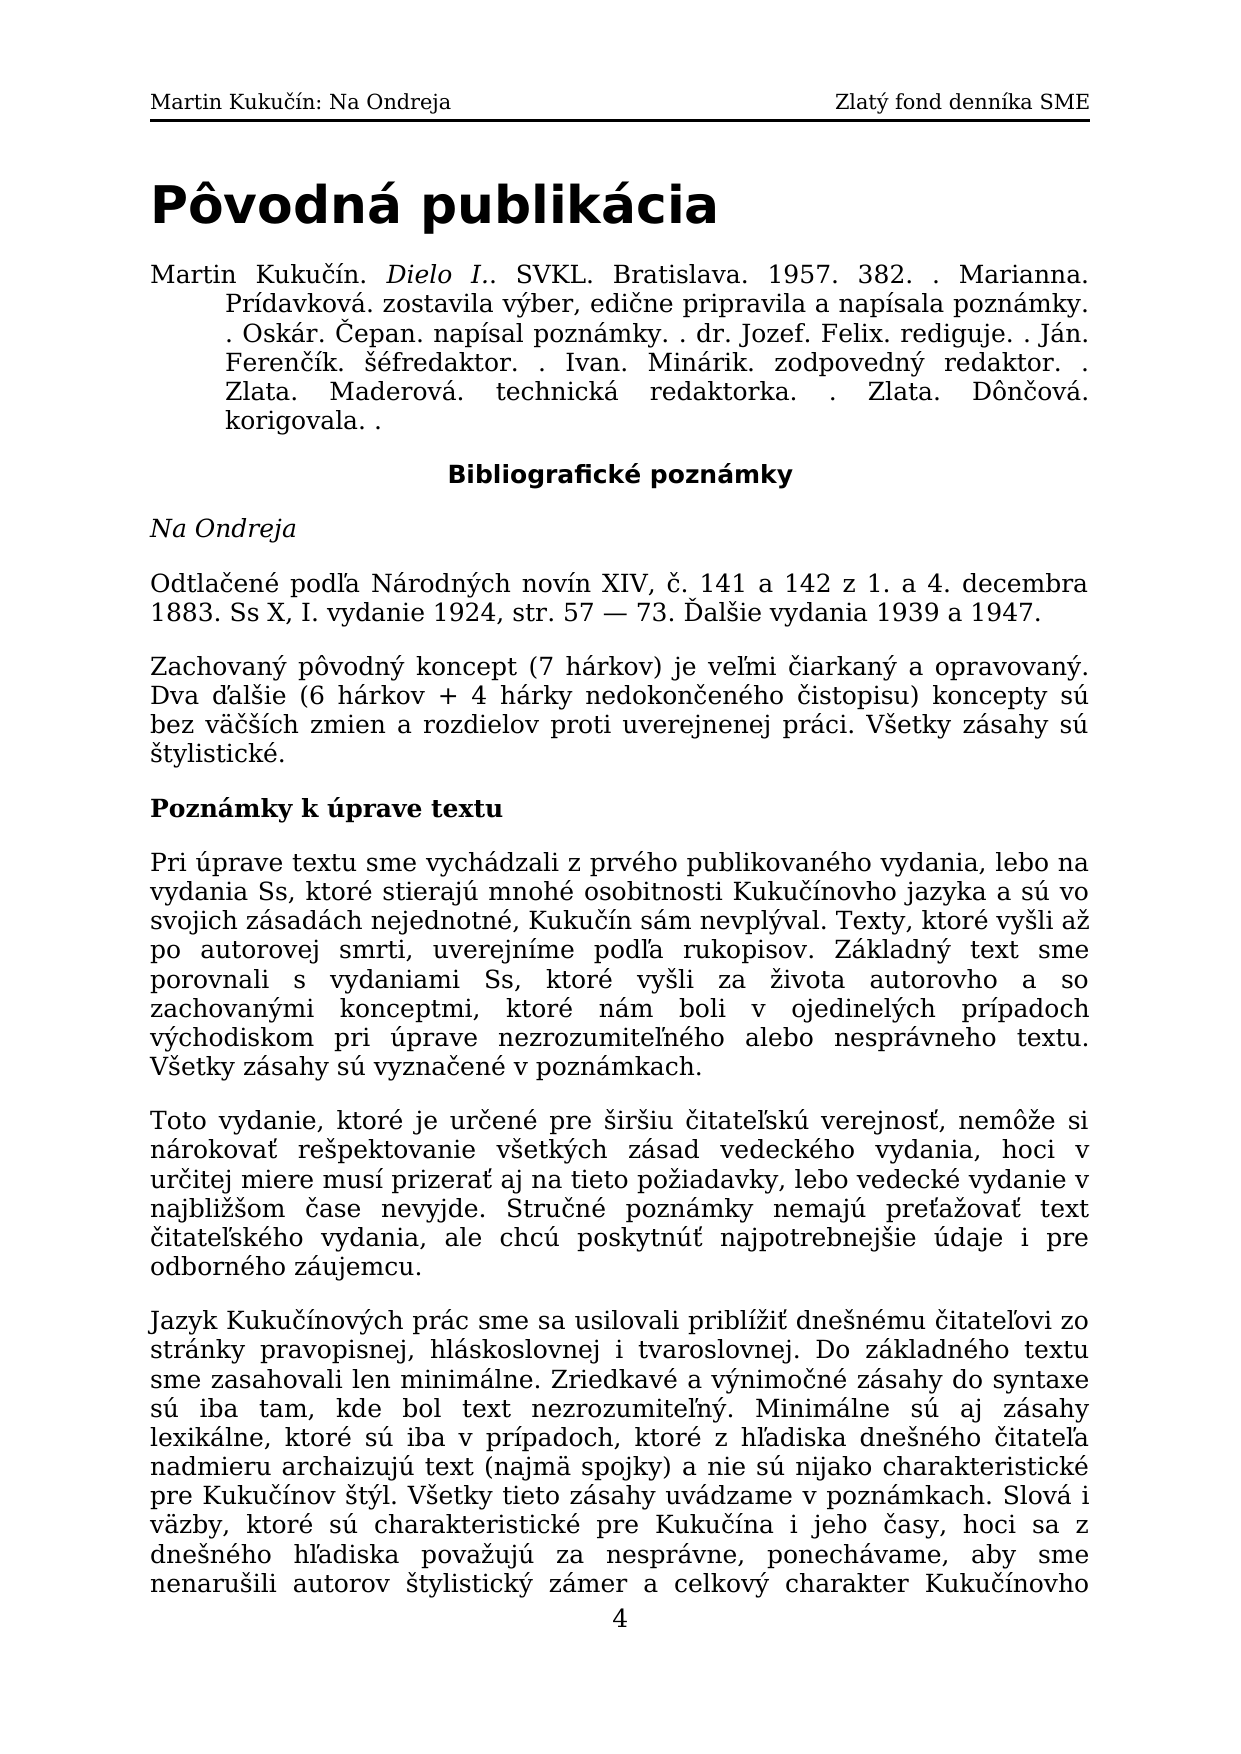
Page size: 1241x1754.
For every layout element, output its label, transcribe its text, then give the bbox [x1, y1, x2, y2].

text Jazyk Kukučínových prác sme sa usilovali priblížiť dnešnému čitateľovi zo stránky pravopisnej, hláskoslovnej i tvaroslovnej. Do základného textu sme zasahovali len minimálne. Zriedkavé a výnimočné zásahy do syntaxe sú iba tam, kde bol text nezrozumiteľný. Minimálne sú aj zásahy lexikálne, ktoré sú iba v prípadoch, ktoré z hľadiska dnešného čitateľa nadmieru archaizujú text (najmä spojky) a nie sú nijako charakteristické pre Kukučínov štýl. Všetky tieto zásahy uvádzame v poznámkach. Slová i väzby, ktoré sú charakteristické pre Kukučína i jeho časy, hoci sa z dnešného hľadiska považujú za nesprávne, ponechávame, aby sme nenarušili autorov štylistický zámer a celkový charakter Kukučínovho [150, 1306, 1090, 1598]
text Zachovaný pôvodný koncept (7 hárkov) je veľmi čiarkaný a opravovaný. Dva ďalšie (6 hárkov + 4 hárky nedokončeného čistopisu) koncepty sú bez väčších zmien a rozdielov proti uverejnenej práci. Všetky zásahy sú štylistické. [150, 652, 1090, 769]
text Odtlačené podľa Národných novín XIV, č. 141 a 142 z 1. a 4. decembra 1883. Ss X, I. vydanie 1924, str. 57 — 73. Ďalšie vydania 1939 a 1947. [150, 569, 1090, 627]
text Pôvodná publikácia [150, 175, 1090, 235]
text Bibliografické poznámky [150, 460, 1090, 489]
text Martin Kukučín. Dielo I.. SVKL. Bratislava. 1957. 382. . Marianna. Prídavková. zostavila výber, edične pripravila a napísala poznámky. . Oskár. Čepan. napísal poznámky. . dr. Jozef. Felix. rediguje. . Ján. Ferenčík. šéfredaktor. . Ivan. Minárik. zodpovedný redaktor. . Zlata. Maderová. technická redaktorka. . Zlata. Dônčová. korigovala. . [150, 260, 1090, 435]
text Poznámky k úprave textu [150, 794, 1090, 823]
text Na Ondreja [150, 514, 1090, 544]
text Toto vydanie, ktoré je určené pre širšiu čitateľskú verejnosť, nemôže si nárokovať rešpektovanie všetkých zásad vedeckého vydania, hoci v určitej miere musí prizerať aj na tieto požiadavky, lebo vedecké vydanie v najbližšom čase nevyjde. Stručné poznámky nemajú preťažovať text čitateľského vydania, ale chcú poskytnúť najpotrebnejšie údaje i pre odborného záujemcu. [150, 1106, 1090, 1281]
text Pri úprave textu sme vychádzali z prvého publikovaného vydania, lebo na vydania Ss, ktoré stierajú mnohé osobitnosti Kukučínovho jazyka a sú vo svojich zásadách nejednotné, Kukučín sám nevplýval. Texty, ktoré vyšli až po autorovej smrti, uverejníme podľa rukopisov. Základný text sme porovnali s vydaniami Ss, ktoré vyšli za života autorovho a so zachovanými konceptmi, ktoré nám boli v ojedinelých prípadoch východiskom pri úprave nezrozumiteľného alebo nesprávneho textu. Všetky zásahy sú vyznačené v poznámkach. [150, 848, 1090, 1081]
